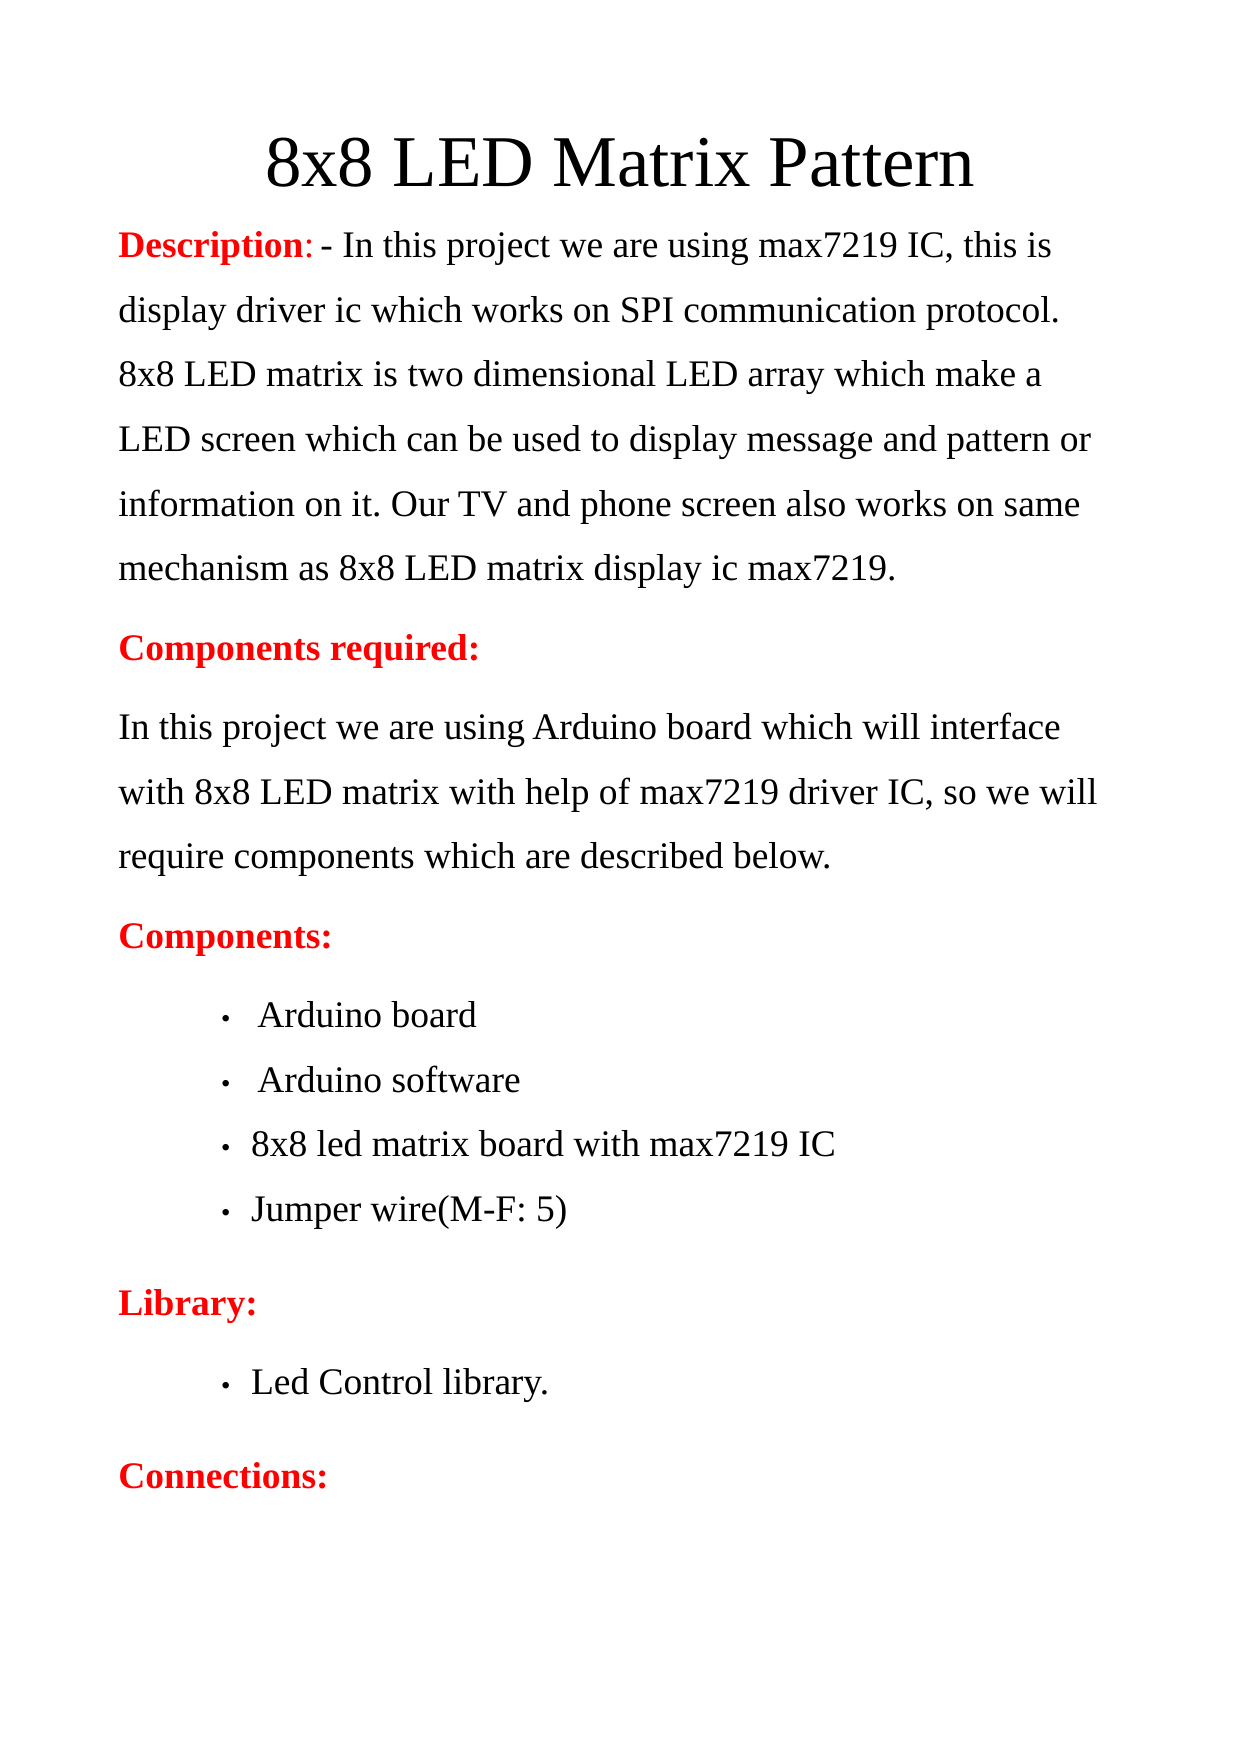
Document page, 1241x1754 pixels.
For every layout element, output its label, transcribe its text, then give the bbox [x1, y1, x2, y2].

list Arduino software [221, 1057, 1063, 1100]
text Components required: [118, 625, 1122, 668]
list Arduino board [221, 992, 1063, 1035]
list Led Control library. [221, 1360, 1063, 1403]
text Components: [118, 913, 1122, 956]
text Library: [118, 1281, 1122, 1324]
text In this project we are using Arduino board which will interface with 8x8 LED matrix with help of max7219 driver IC, so we will require components which are described below. [118, 704, 1122, 877]
list Jumper wire(M-F: 5) [221, 1186, 1063, 1229]
text Connections: [118, 1454, 1122, 1497]
list 8x8 led matrix board with max7219 IC [221, 1122, 1063, 1165]
text 8x8 LED Matrix Pattern [118, 118, 1122, 202]
text Description: - In this project we are using max7219 IC, this is display driver ic which works on SPI communication protocol. 8x8 LED matrix is two dimensional LED array which make a LED screen which can be used to display message and pattern or information on it. Our TV and phone screen also works on same mechanism as 8x8 LED matrix display ic max7219. [118, 222, 1122, 589]
